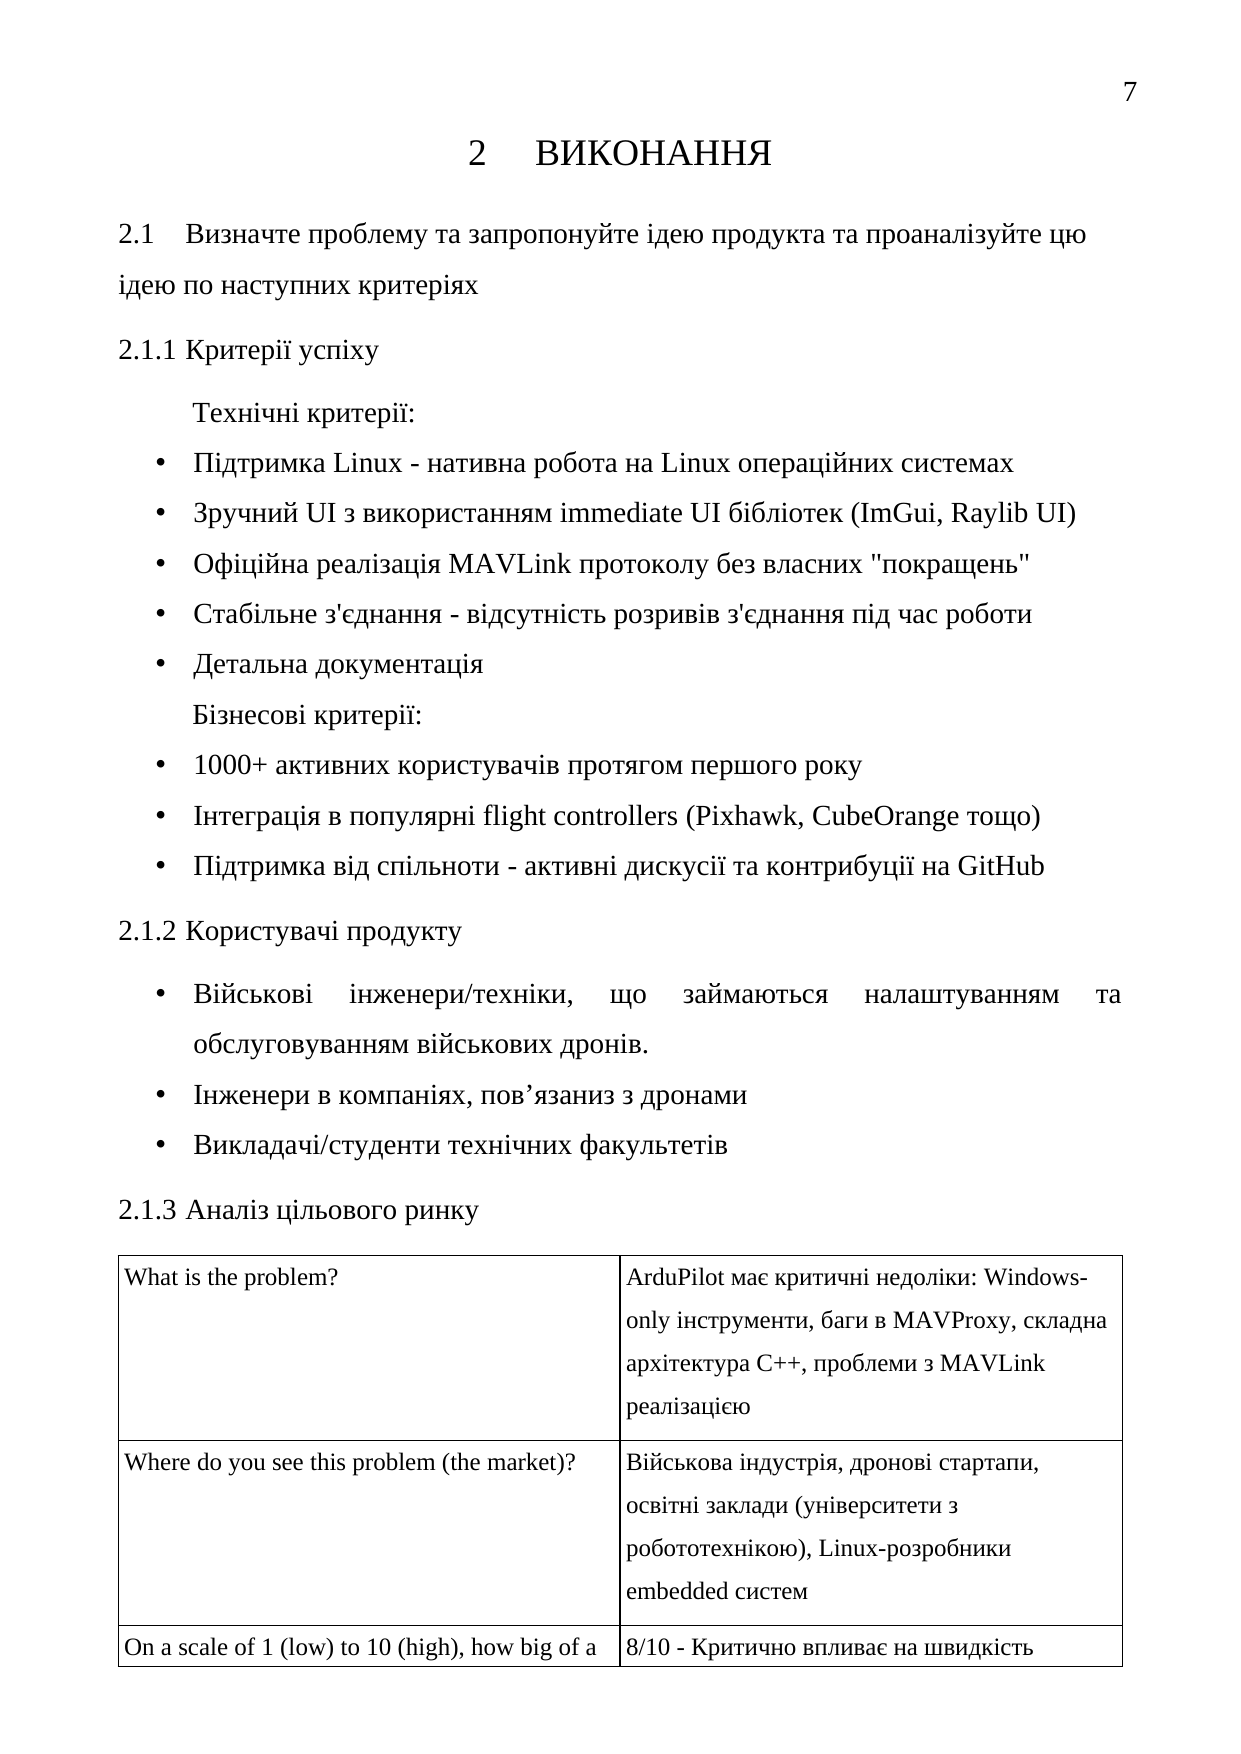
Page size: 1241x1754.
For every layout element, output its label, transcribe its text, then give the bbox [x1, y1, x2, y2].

list Стабільне з'єднання - відсутність розривів з'єднання під час роботи [156, 596, 1122, 630]
list Інженери в компаніях, пов’язаниз з дронами [156, 1077, 1122, 1110]
subtitle Аналіз цільового ринку [118, 1192, 1122, 1226]
list Підтримка від спільноти - активні дискусії та контрибуції на GitHub [156, 848, 1122, 882]
table_cell 8/10 - Критично впливає на швидкість [621, 1626, 1122, 1666]
table_header ArduPilot має критичні недоліки: Windows-only інструменти, баги в MAVProxy, складна архітектура C++, проблеми з MAVLink реалізацією [621, 1256, 1122, 1440]
list Викладачі/студенти технічних факультетів [156, 1127, 1122, 1161]
subtitle Користувачі продукту [118, 913, 1122, 947]
table_cell On a scale of 1 (low) to 10 (high), how big of a [119, 1626, 619, 1666]
subtitle Критерії успіху [118, 332, 1122, 365]
list Військові інженери/техніки, що займаються налаштуванням та обслуговуванням військових дронів. [156, 976, 1122, 1060]
subtitle Визначте проблему та запропонуйте ідею продукта та проаналізуйте цю ідею по наступних критеріях [118, 217, 1122, 301]
list Інтеграція в популярні flight controllers (Pixhawk, CubeOrange тощо) [156, 798, 1122, 831]
list Підтримка Linux - нативна робота на Linux операційних системах [156, 445, 1122, 479]
table_header What is the problem? [119, 1256, 619, 1440]
text Бізнесові критерії: [118, 697, 1122, 731]
list 1000+ активних користувачів протягом першого року [156, 747, 1122, 781]
text Технічні критерії: [118, 395, 1122, 428]
subtitle Виконання [118, 130, 1122, 173]
table_cell Where do you see this problem (the market)? [119, 1441, 619, 1625]
list Офіційна реалізація MAVLink протоколу без власних "покращень" [156, 546, 1122, 579]
list Зручний UI з використанням immediate UI бібліотек (ImGui, Raylib UI) [156, 495, 1122, 529]
list Детальна документація [156, 647, 1122, 680]
table_cell Військова індустрія, дронові стартапи, освітні заклади (університети з робототехнікою), Linux-розробники embedded систем [621, 1441, 1122, 1625]
